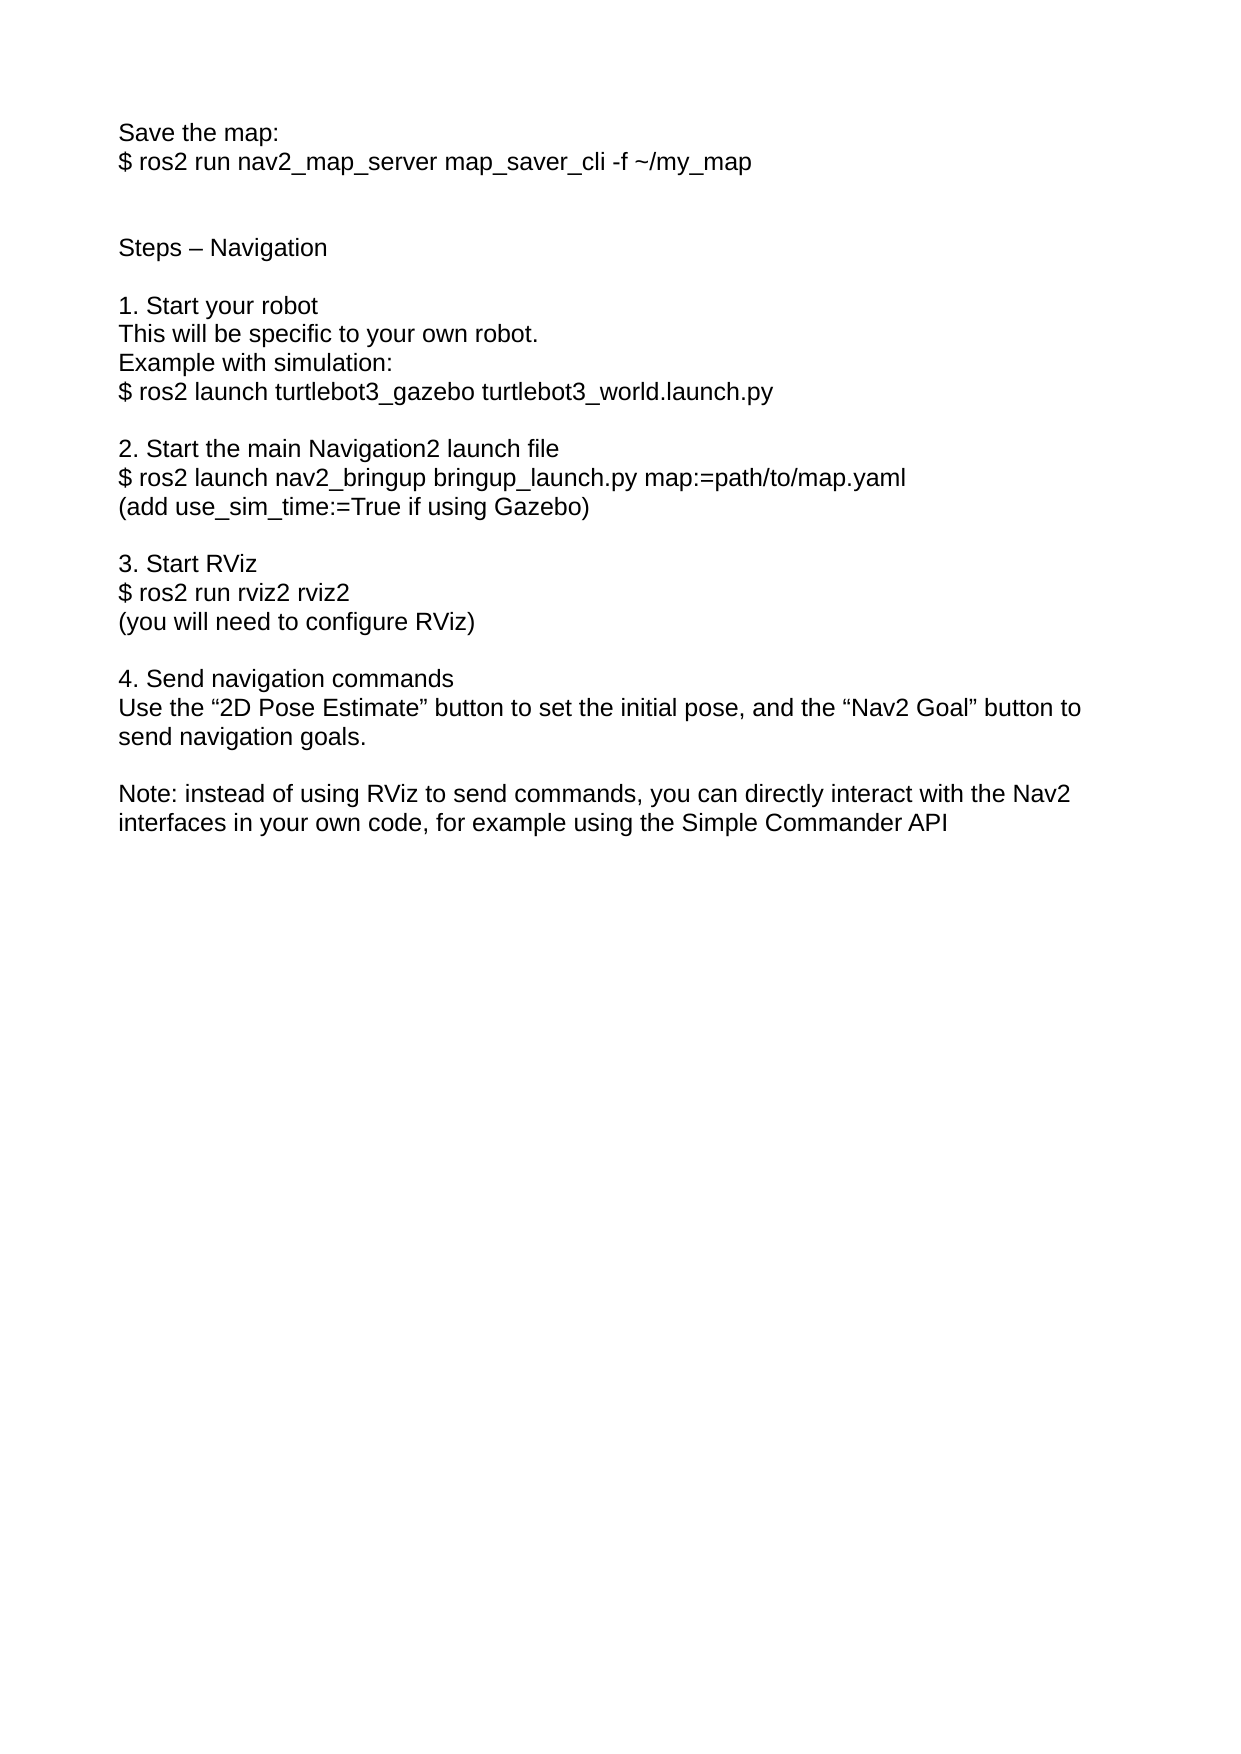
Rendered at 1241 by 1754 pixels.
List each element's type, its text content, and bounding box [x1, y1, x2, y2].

text Note: instead of using RViz to send commands, you can directly interact with the Nav2 interfaces in your own code, for example using the Simple Commander API [118, 751, 1122, 837]
text 1. Start your robot This will be specific to your own robot. Example with simulation: $ ros2 launch turtlebot3_gazebo turtlebot3_world.launch.py [118, 291, 1122, 406]
text Steps – Navigation [118, 233, 1122, 262]
text 4. Send navigation commands Use the “2D Pose Estimate” button to set the initial pose, and the “Nav2 Goal” button to send navigation goals. [118, 664, 1122, 751]
text 3. Start RViz $ ros2 run rviz2 rviz2 (you will need to configure RViz) [118, 549, 1122, 636]
text Save the map: $ ros2 run nav2_map_server map_saver_cli -f ~/my_map [118, 118, 1122, 176]
text 2. Start the main Navigation2 launch file $ ros2 launch nav2_bringup bringup_launch.py map:=path/to/map.yaml (add use_sim_time:=True if using Gazebo) [118, 434, 1122, 521]
